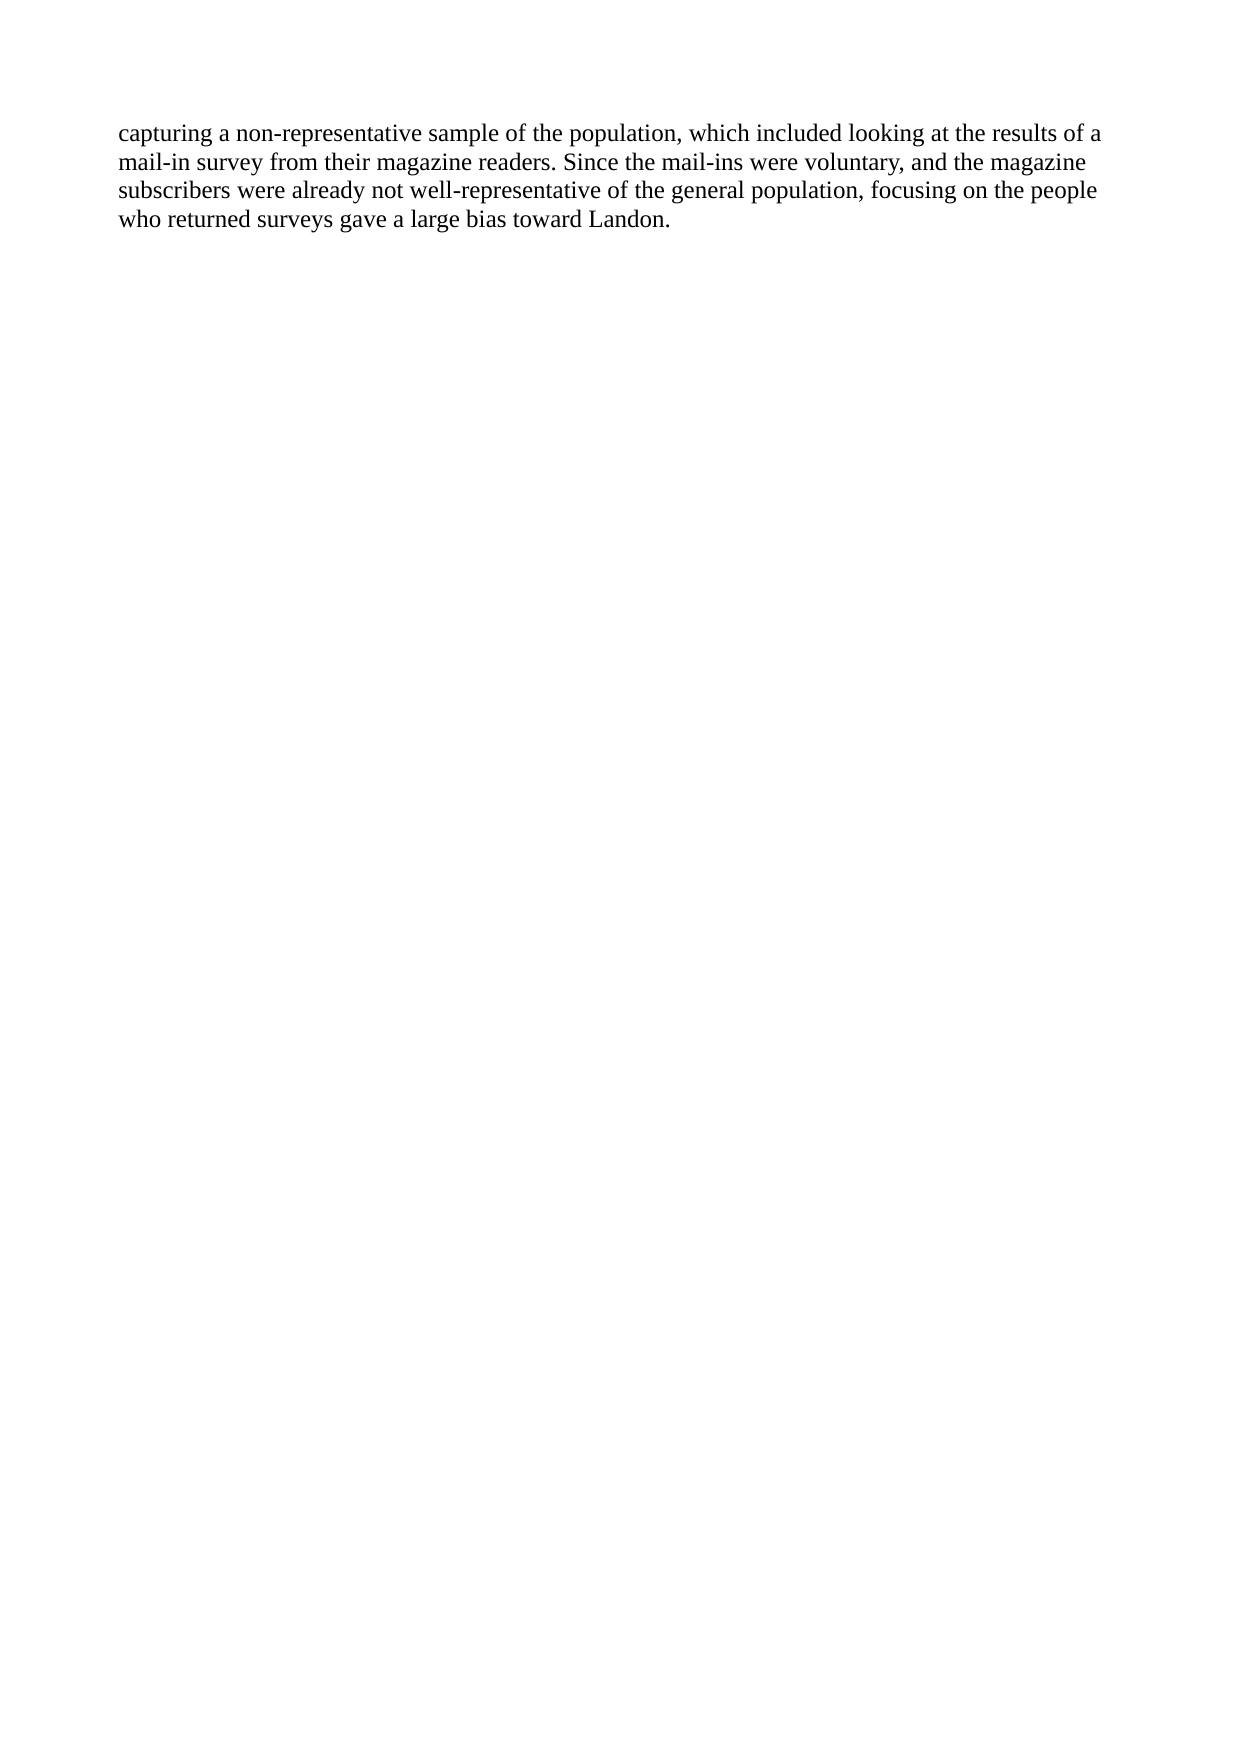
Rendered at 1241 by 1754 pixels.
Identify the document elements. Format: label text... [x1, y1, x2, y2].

text capturing a non-representative sample of the population, which included looking at the results of a mail-in survey from their magazine readers. Since the mail-ins were voluntary, and the magazine subscribers were already not well-representative of the general population, focusing on the people who returned surveys gave a large bias toward Landon. [118, 118, 1122, 233]
